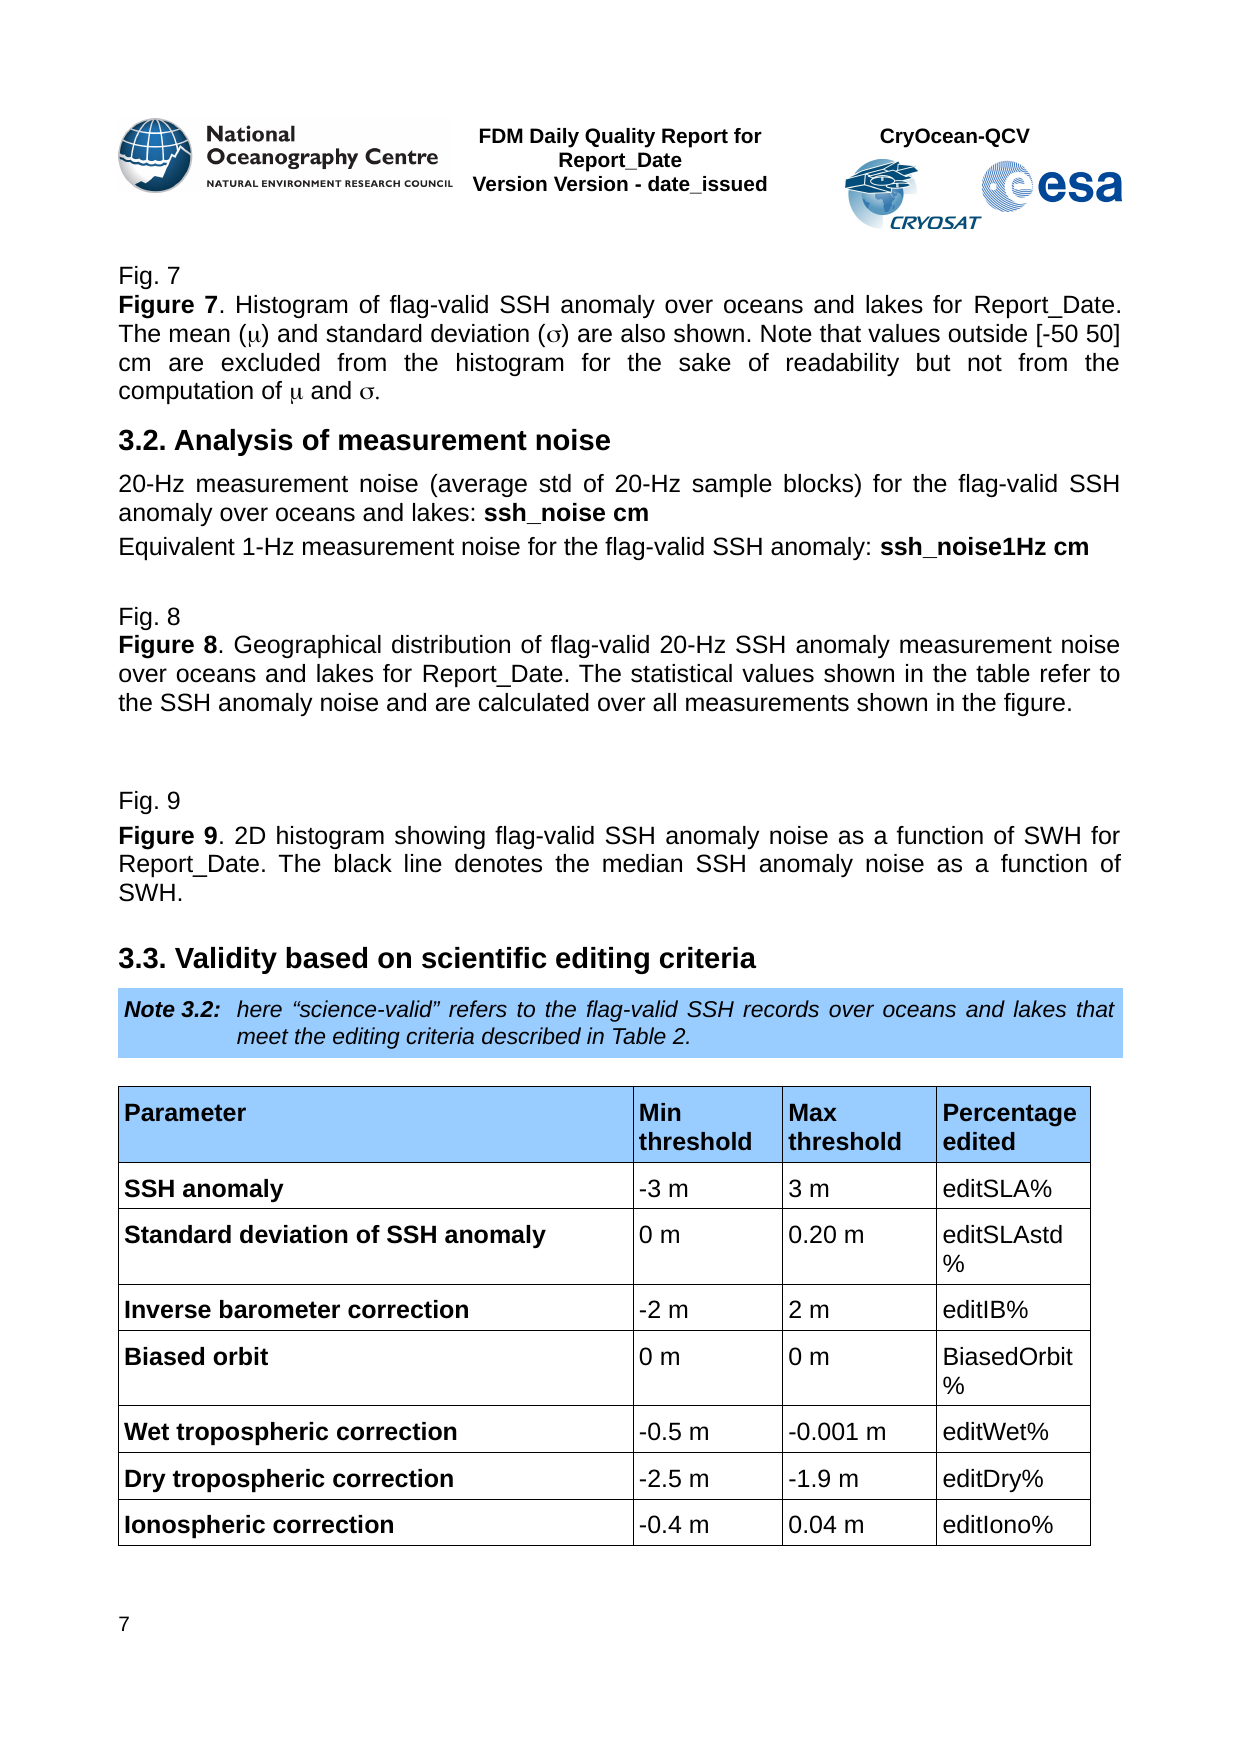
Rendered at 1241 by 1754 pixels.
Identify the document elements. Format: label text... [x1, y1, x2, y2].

table_cell SSH anomaly [119, 1163, 633, 1208]
text Figure 9. 2D histogram showing flag-valid SSH anomaly noise as a function of SWH for Report_Date. The black line denotes the median SSH anomaly noise as a function of SWH. [118, 821, 1122, 907]
table_cell Standard deviation of SSH anomaly [119, 1209, 633, 1283]
table_cell 0 m [634, 1331, 782, 1405]
text Fig. 9 [118, 786, 1122, 815]
table_cell Inverse barometer correction [119, 1285, 633, 1330]
table_header Min threshold [634, 1087, 782, 1162]
table_header Max threshold [783, 1087, 936, 1162]
picture [844, 159, 1123, 229]
table_cell 0.04 m [783, 1500, 936, 1545]
text Fig. 8 [118, 602, 1122, 630]
table_header Note 3.2: [118, 988, 231, 1058]
text 3.2. Analysis of measurement noise [118, 423, 1122, 456]
table_cell BiasedOrbit% [937, 1331, 1090, 1405]
table_cell editIono% [937, 1500, 1090, 1545]
table_cell 0 m [783, 1331, 936, 1405]
table_cell Ionospheric correction [119, 1500, 633, 1545]
table_cell editSLAstd% [937, 1209, 1090, 1283]
table_cell 3 m [783, 1163, 936, 1208]
table_cell -1.9 m [783, 1453, 936, 1498]
text Figure 7. Histogram of flag-valid SSH anomaly over oceans and lakes for Report_Date. The mean (μ) and standard deviation (σ) are also shown. Note that values outside [-50 50] cm are excluded from the histogram for the sake of readability but not from the computation of μ and σ. [118, 290, 1122, 405]
table_cell Biased orbit [119, 1331, 633, 1405]
table_cell editSLA% [937, 1163, 1090, 1208]
table_cell -3 m [634, 1163, 782, 1208]
table_cell 2 m [783, 1285, 936, 1330]
table_cell 0 m [634, 1209, 782, 1283]
table_cell editIB% [937, 1285, 1090, 1330]
table_cell Wet tropospheric correction [119, 1406, 633, 1452]
text Figure 8. Geographical distribution of flag-valid 20-Hz SSH anomaly measurement noise over oceans and lakes for Report_Date. The statistical values shown in the table refer to the SSH anomaly noise and are calculated over all measurements shown in the figure. [118, 630, 1122, 717]
table_cell -2 m [634, 1285, 782, 1330]
table_cell -0.001 m [783, 1406, 936, 1452]
table_cell -0.5 m [634, 1406, 782, 1452]
table_header Parameter [119, 1087, 633, 1162]
table_cell Dry tropospheric correction [119, 1453, 633, 1498]
table_cell -0.4 m [634, 1500, 782, 1545]
table_cell editDry% [937, 1453, 1090, 1498]
text 3.3. Validity based on scientific editing criteria [118, 942, 1122, 975]
table_cell -2.5 m [634, 1453, 782, 1498]
picture [118, 118, 453, 193]
table_header Percentage edited [937, 1087, 1090, 1162]
text Fig. 7 [118, 261, 1122, 290]
text 20-Hz measurement noise (average std of 20-Hz sample blocks) for the flag-valid SSH anomaly over oceans and lakes: ssh_noise cm [118, 469, 1122, 526]
table_header here “science-valid” refers to the flag-valid SSH records over oceans and lakes that meet the editing criteria described in Table 2. [231, 988, 1123, 1058]
table_cell editWet% [937, 1406, 1090, 1452]
text Equivalent 1-Hz measurement noise for the flag-valid SSH anomaly: ssh_noise1Hz cm [118, 532, 1122, 561]
table_cell 0.20 m [783, 1209, 936, 1283]
